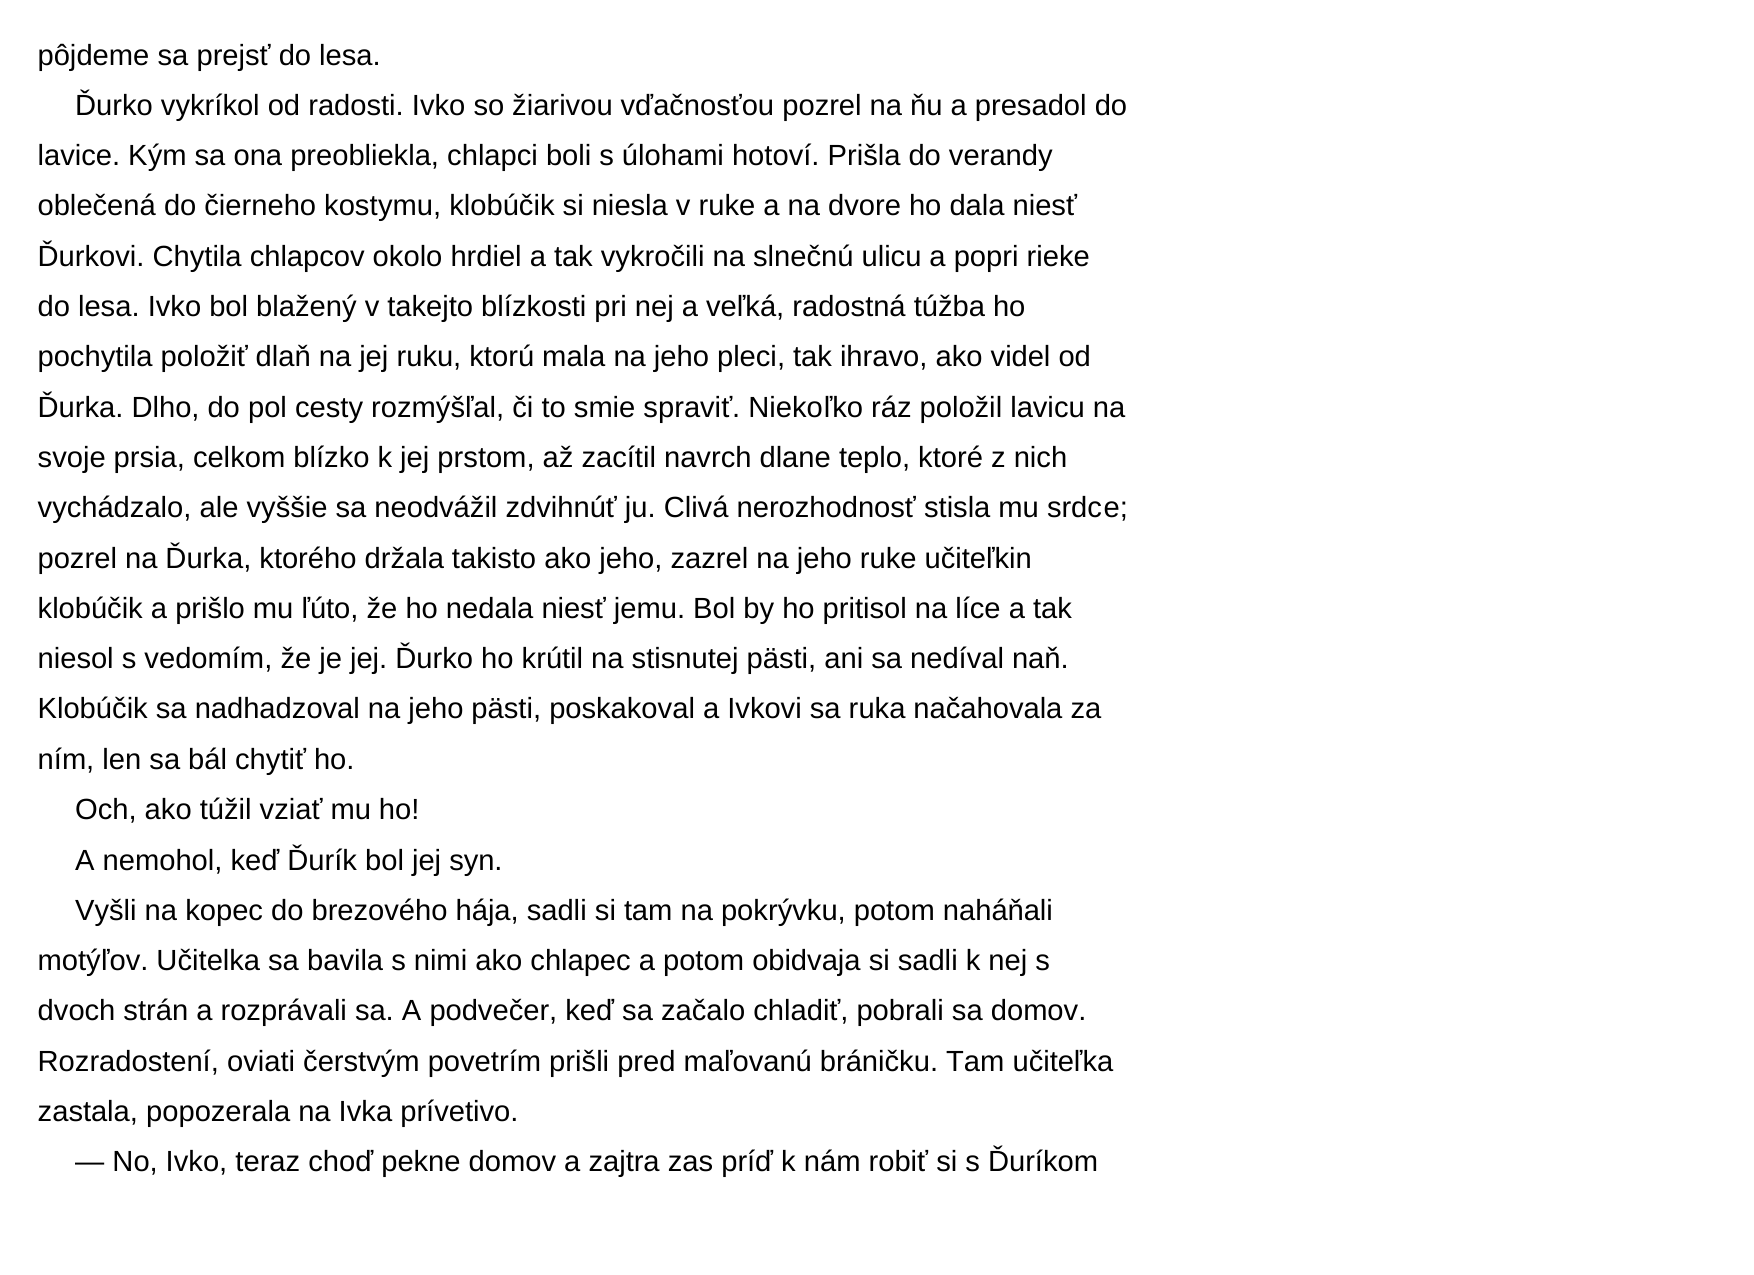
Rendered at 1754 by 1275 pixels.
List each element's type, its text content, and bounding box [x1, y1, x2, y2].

text Och, ako túžil vziať mu ho! [37, 792, 1130, 826]
text Ďurko vykríkol od radosti. Ivko so žiarivou vďačnosťou pozrel na ňu a presadol do lavice. Kým sa ona preobliekla, chlapci boli s úlohami hotoví. Prišla do verandy oblečená do čierneho kostymu, klobúčik si niesla v ruke a na dvore ho dala niesť Ďurkovi. Chytila chlapcov okolo hrdiel a tak vykročili na slnečnú ulicu a popri rieke do lesa. Ivko bol blažený v takejto blízkosti pri nej a veľká, radostná túžba ho pochytila položiť dlaň na jej ruku, ktorú mala na jeho pleci, tak ihravo, ako videl od Ďurka. Dlho, do pol cesty rozmýšľal, či to smie spraviť. Niekoľko ráz položil lavicu na svoje prsia, celkom blízko k jej prstom, až zacítil navrch dlane teplo, ktoré z nich vychádzalo, ale vyššie sa neodvážil zdvihnúť ju. Clivá nerozhodnosť stisla mu srdce; pozrel na Ďurka, ktorého držala takisto ako jeho, zazrel na jeho ruke učiteľkin klobúčik a prišlo mu ľúto, že ho nedala niesť jemu. Bol by ho pritisol na líce a tak niesol s vedomím, že je jej. Ďurko ho krútil na stisnutej pästi, ani sa nedíval naň. Klobúčik sa nadhadzoval na jeho pästi, poskakoval a Ivkovi sa ruka načahovala za ním, len sa bál chytiť ho. [37, 88, 1130, 775]
text Vyšli na kopec do brezového hája, sadli si tam na pokrývku, potom naháňali motýľov. Učitelka sa bavila s nimi ako chlapec a potom obidvaja si sadli k nej s dvoch strán a rozprávali sa. A podvečer, keď sa začalo chladiť, pobrali sa domov. Rozradostení, oviati čerstvým povetrím prišli pred maľovanú bráničku. Tam učiteľka zastala, popozerala na Ivka prívetivo. [37, 893, 1130, 1128]
text A nemohol, keď Ďurík bol jej syn. [37, 842, 1130, 876]
text pôjdeme sa prejsť do lesa. [37, 37, 1130, 71]
text — No, Ivko, teraz choď pekne domov a zajtra zas príď k nám robiť si s Ďuríkom [37, 1144, 1130, 1178]
